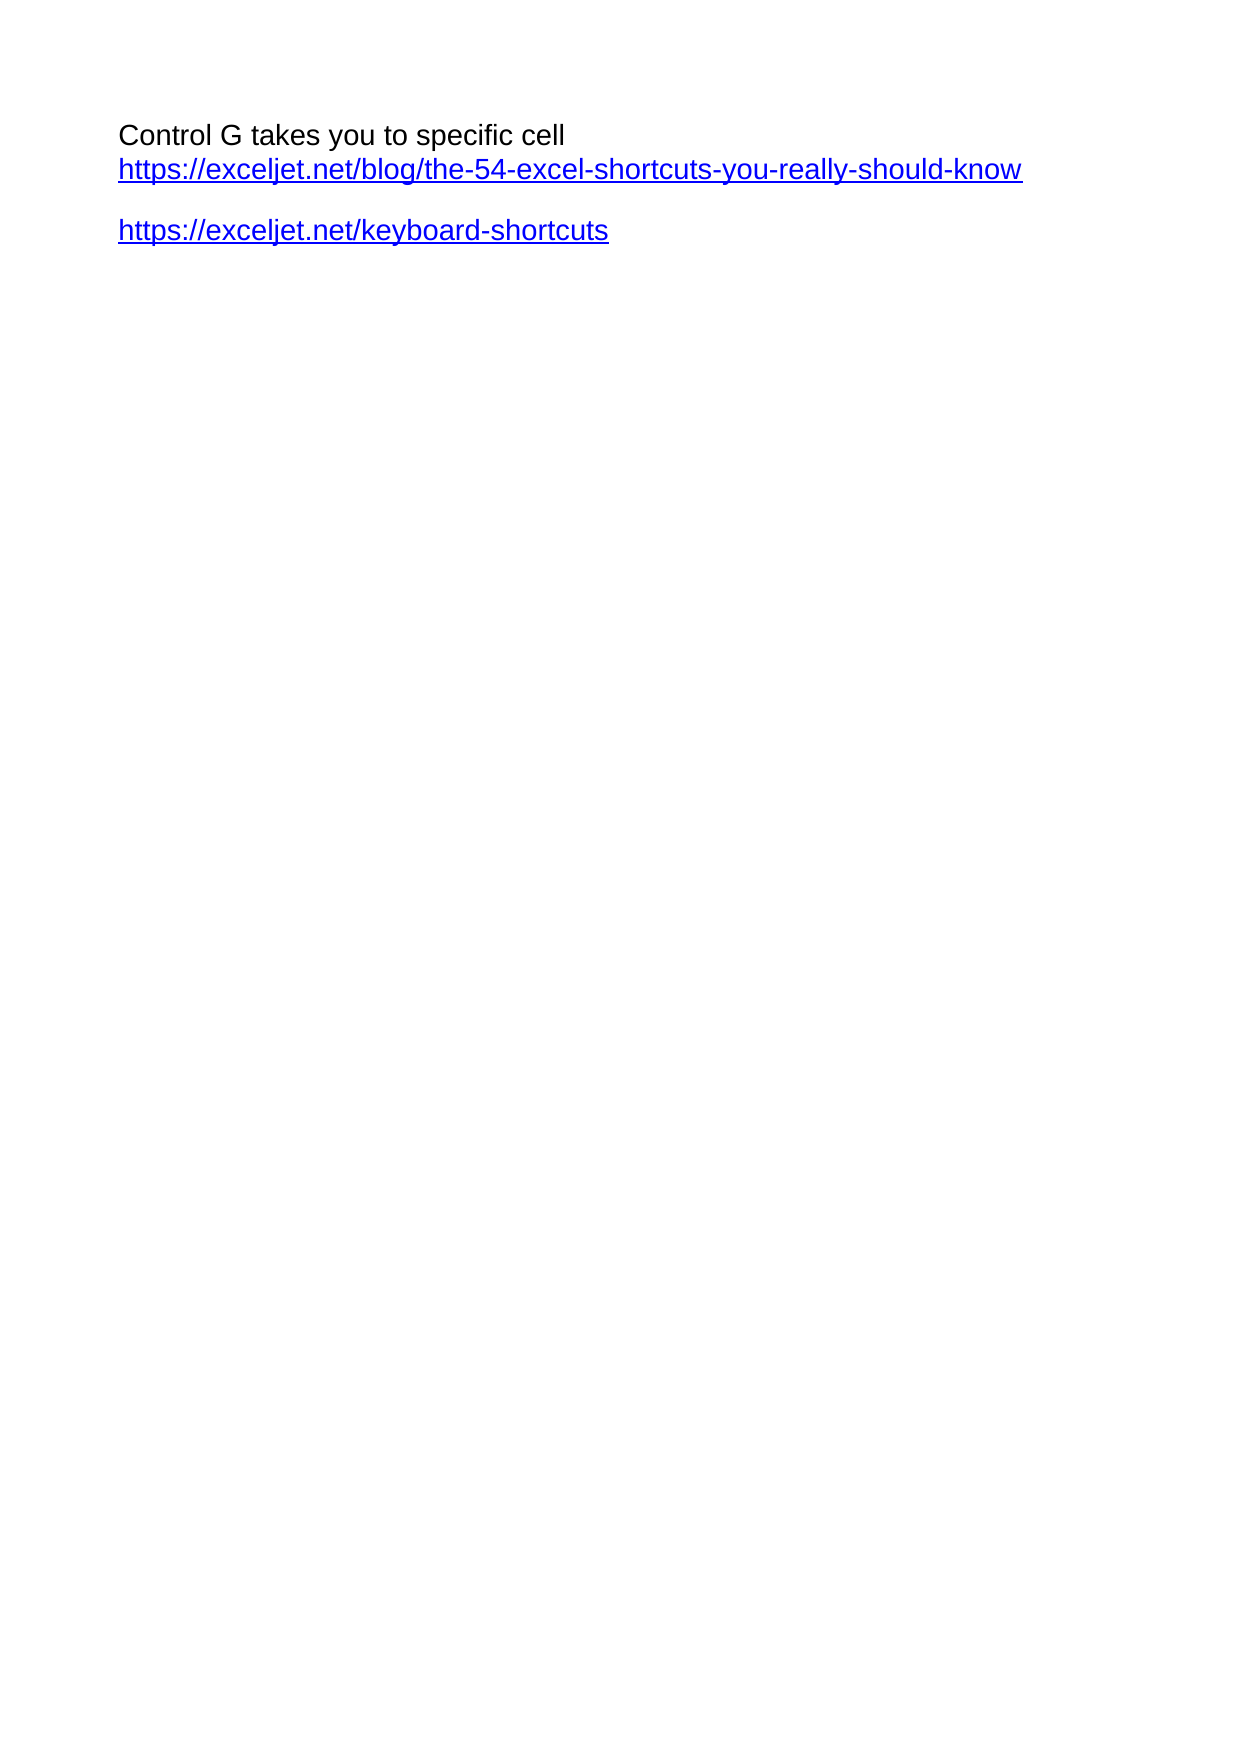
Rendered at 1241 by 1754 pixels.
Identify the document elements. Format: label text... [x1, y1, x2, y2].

text Control G takes you to specific cell [118, 118, 1122, 152]
text https://exceljet.net/keyboard-shortcuts [118, 213, 1122, 247]
text https://exceljet.net/blog/the-54-excel-shortcuts-you-really-should-know [118, 152, 1122, 185]
